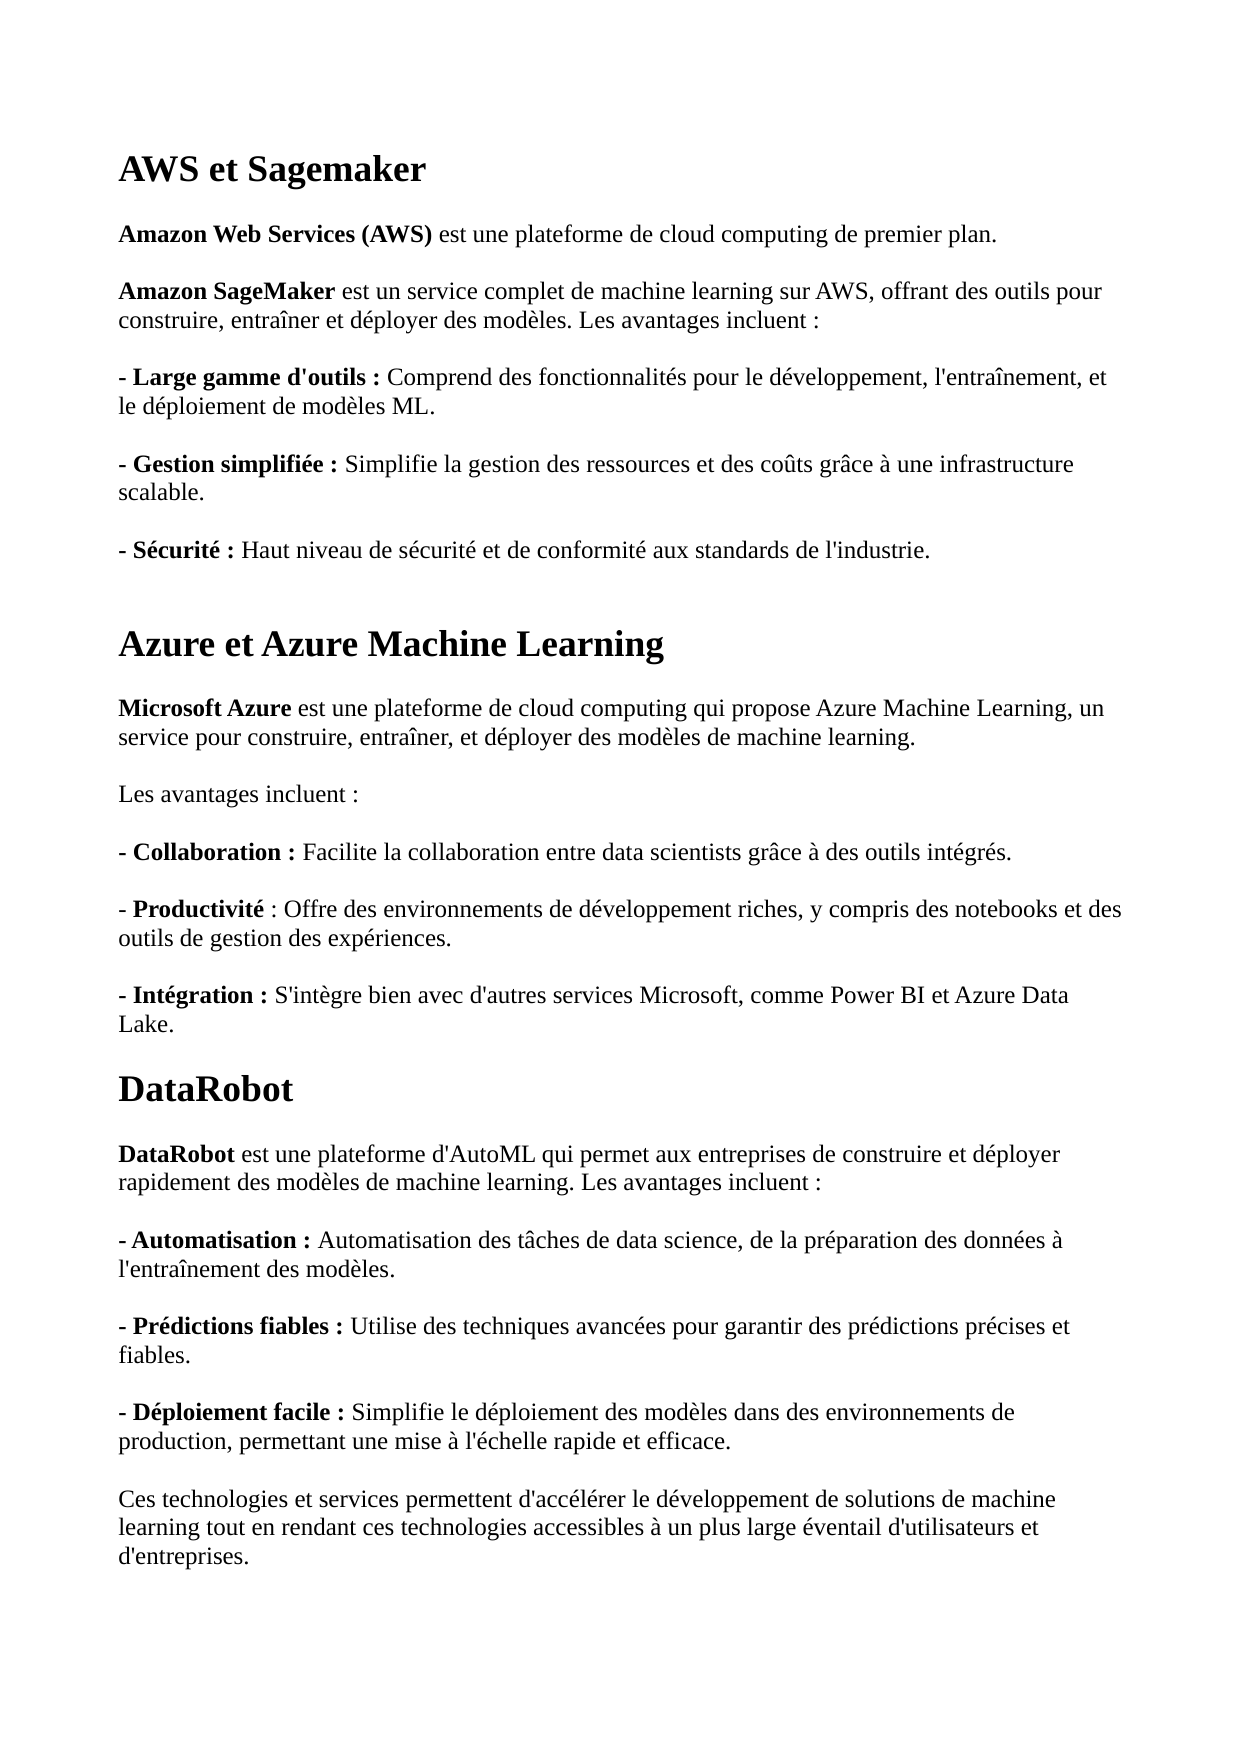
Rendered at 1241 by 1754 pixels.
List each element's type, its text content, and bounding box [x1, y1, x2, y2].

text Microsoft Azure est une plateforme de cloud computing qui propose Azure Machine Learning, un service pour construire, entraîner, et déployer des modèles de machine learning. [118, 693, 1122, 751]
text - Gestion simplifiée : Simplifie la gestion des ressources et des coûts grâce à une infrastructure scalable. [118, 449, 1122, 506]
text - Déploiement facile : Simplifie le déploiement des modèles dans des environnements de production, permettant une mise à l'échelle rapide et efficace. [118, 1397, 1122, 1455]
text - Automatisation : Automatisation des tâches de data science, de la préparation des données à l'entraînement des modèles. [118, 1225, 1122, 1282]
text - Collaboration : Facilite la collaboration entre data scientists grâce à des outils intégrés. [118, 837, 1122, 866]
text - Productivité : Offre des environnements de développement riches, y compris des notebooks et des outils de gestion des expériences. [118, 894, 1122, 952]
text - Prédictions fiables : Utilise des techniques avancées pour garantir des prédictions précises et fiables. [118, 1311, 1122, 1369]
text Azure et Azure Machine Learning [118, 621, 1122, 664]
text - Sécurité : Haut niveau de sécurité et de conformité aux standards de l'industrie. [118, 535, 1122, 564]
text - Intégration : S'intègre bien avec d'autres services Microsoft, comme Power BI et Azure Data Lake. [118, 981, 1122, 1038]
text - Large gamme d'outils : Comprend des fonctionnalités pour le développement, l'entraînement, et le déploiement de modèles ML. [118, 362, 1122, 420]
text DataRobot [118, 1067, 1122, 1110]
text DataRobot est une plateforme d'AutoML qui permet aux entreprises de construire et déployer rapidement des modèles de machine learning. Les avantages incluent : [118, 1139, 1122, 1196]
text Amazon Web Services (AWS) est une plateforme de cloud computing de premier plan. [118, 219, 1122, 247]
text Ces technologies et services permettent d'accélérer le développement de solutions de machine learning tout en rendant ces technologies accessibles à un plus large éventail d'utilisateurs et d'entreprises. [118, 1484, 1122, 1570]
text AWS et Sagemaker [118, 147, 1122, 190]
text Amazon SageMaker est un service complet de machine learning sur AWS, offrant des outils pour construire, entraîner et déployer des modèles. Les avantages incluent : [118, 276, 1122, 334]
text Les avantages incluent : [118, 779, 1122, 808]
